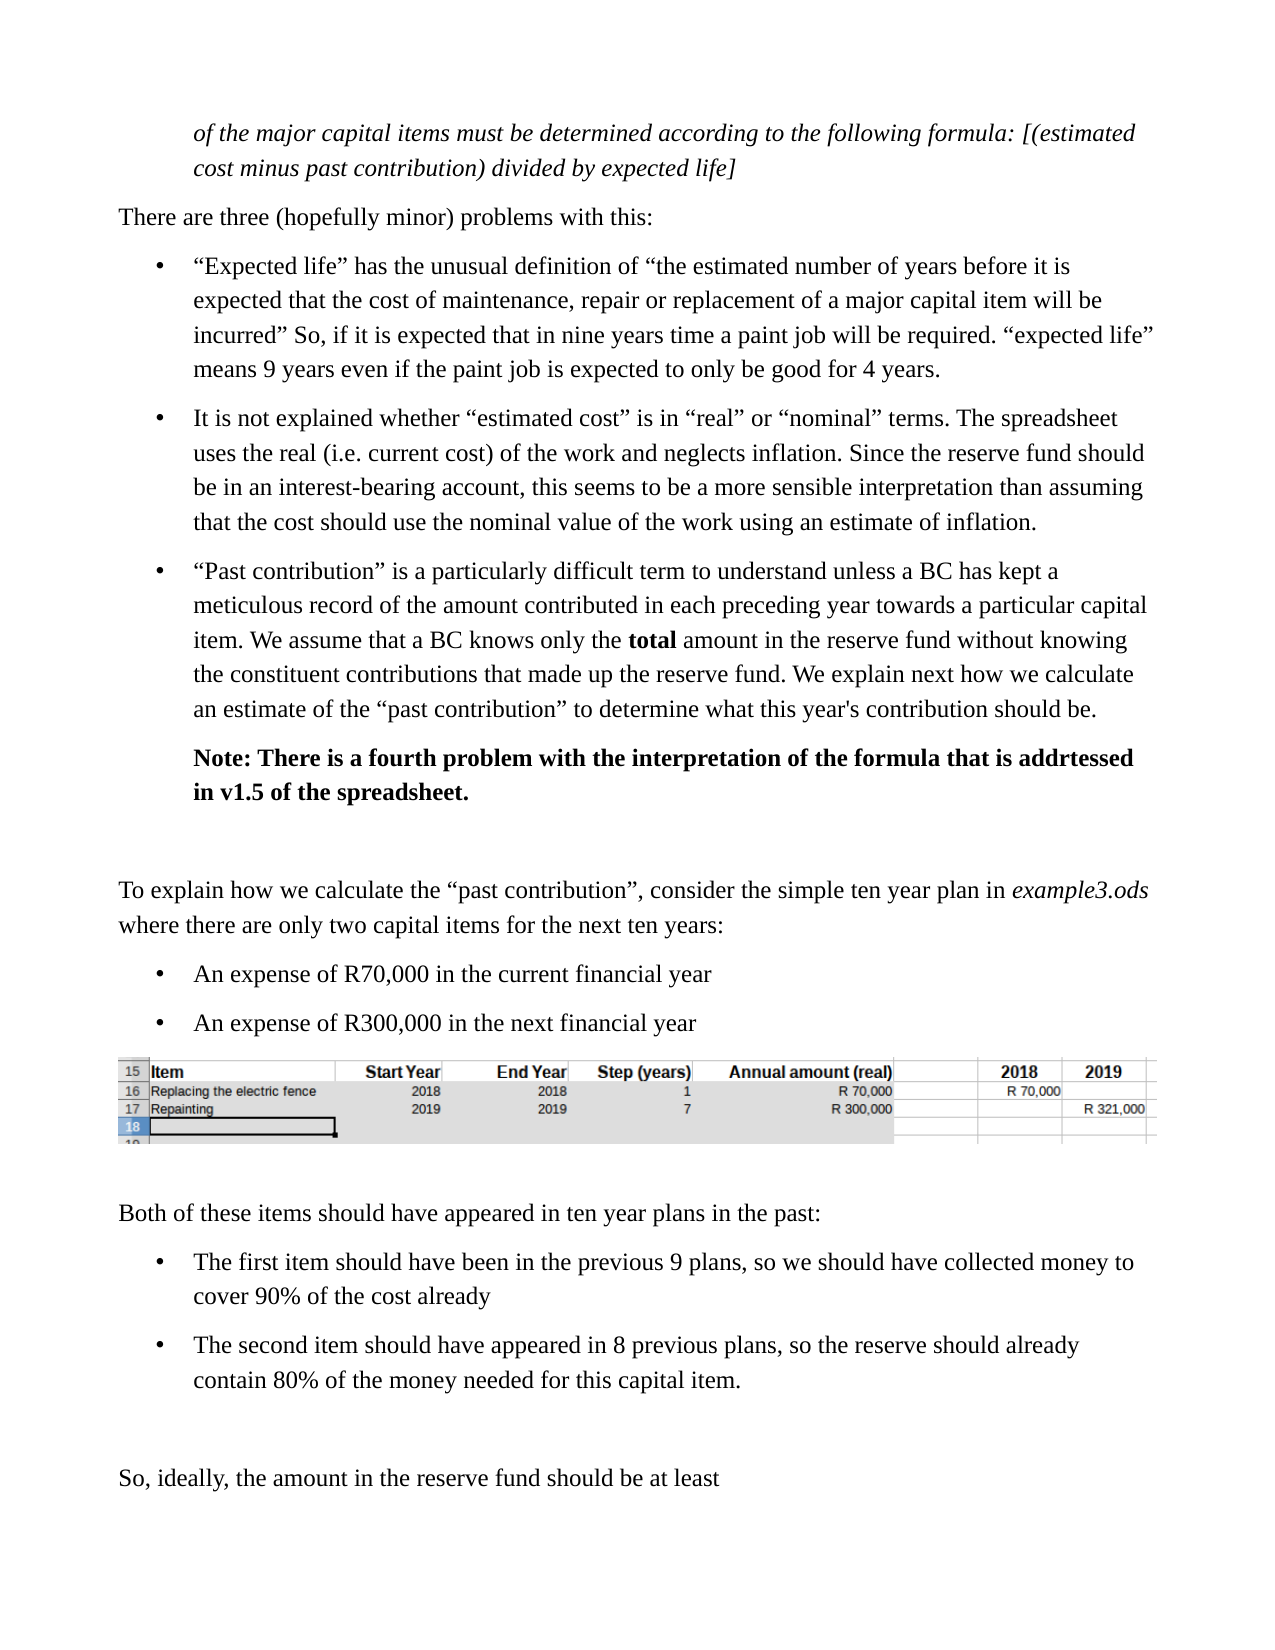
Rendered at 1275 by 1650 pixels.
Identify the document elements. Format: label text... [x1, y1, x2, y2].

text So, ideally, the amount in the reserve fund should be at least [118, 1463, 1157, 1492]
list It is not explained whether “estimated cost” is in “real” or “nominal” terms. The spreadsheet uses the real (i.e. current cost) of the work and neglects inflation. Since the reserve fund should be in an interest-bearing account, this seems to be a more sensible interpretation than assuming that the cost should use the nominal value of the work using an estimate of inflation. [156, 403, 1157, 535]
list An expense of R70,000 in the current financial year [156, 959, 1157, 988]
text Both of these items should have appeared in ten year plans in the past: [118, 1198, 1157, 1227]
picture [118, 1057, 1157, 1144]
list “Expected life” has the unusual definition of “the estimated number of years before it is expected that the cost of maintenance, repair or replacement of a major capital item will be incurred” So, if it is expected that in nine years time a paint job will be required. “expected life” means 9 years even if the paint job is expected to only be good for 4 years. [156, 251, 1157, 383]
list “Past contribution” is a particularly difficult term to understand unless a BC has kept a meticulous record of the amount contributed in each preceding year towards a particular capital item. We assume that a BC knows only the total amount in the reserve fund without knowing the constituent contributions that made up the reserve fund. We explain next how we calculate an estimate of the “past contribution” to determine what this year's contribution should be. [156, 556, 1157, 722]
text To explain how we calculate the “past contribution”, consider the simple ten year plan in example3.ods where there are only two capital items for the next ten years: [118, 875, 1157, 938]
list Note: There is a fourth problem with the interpretation of the formula that is addrtessed in v1.5 of the spreadsheet. [156, 743, 1157, 806]
list The second item should have appeared in 8 previous plans, so the reserve should already contain 80% of the money needed for this capital item. [156, 1331, 1157, 1394]
text of the major capital items must be determined according to the following formula: [(estimated cost minus past contribution) divided by expected life] [193, 118, 1157, 181]
text There are three (hopefully minor) problems with this: [118, 202, 1157, 230]
list The first item should have been in the previous 9 plans, so we should have collected money to cover 90% of the cost already [156, 1247, 1157, 1310]
list An expense of R300,000 in the next financial year [156, 1008, 1157, 1037]
